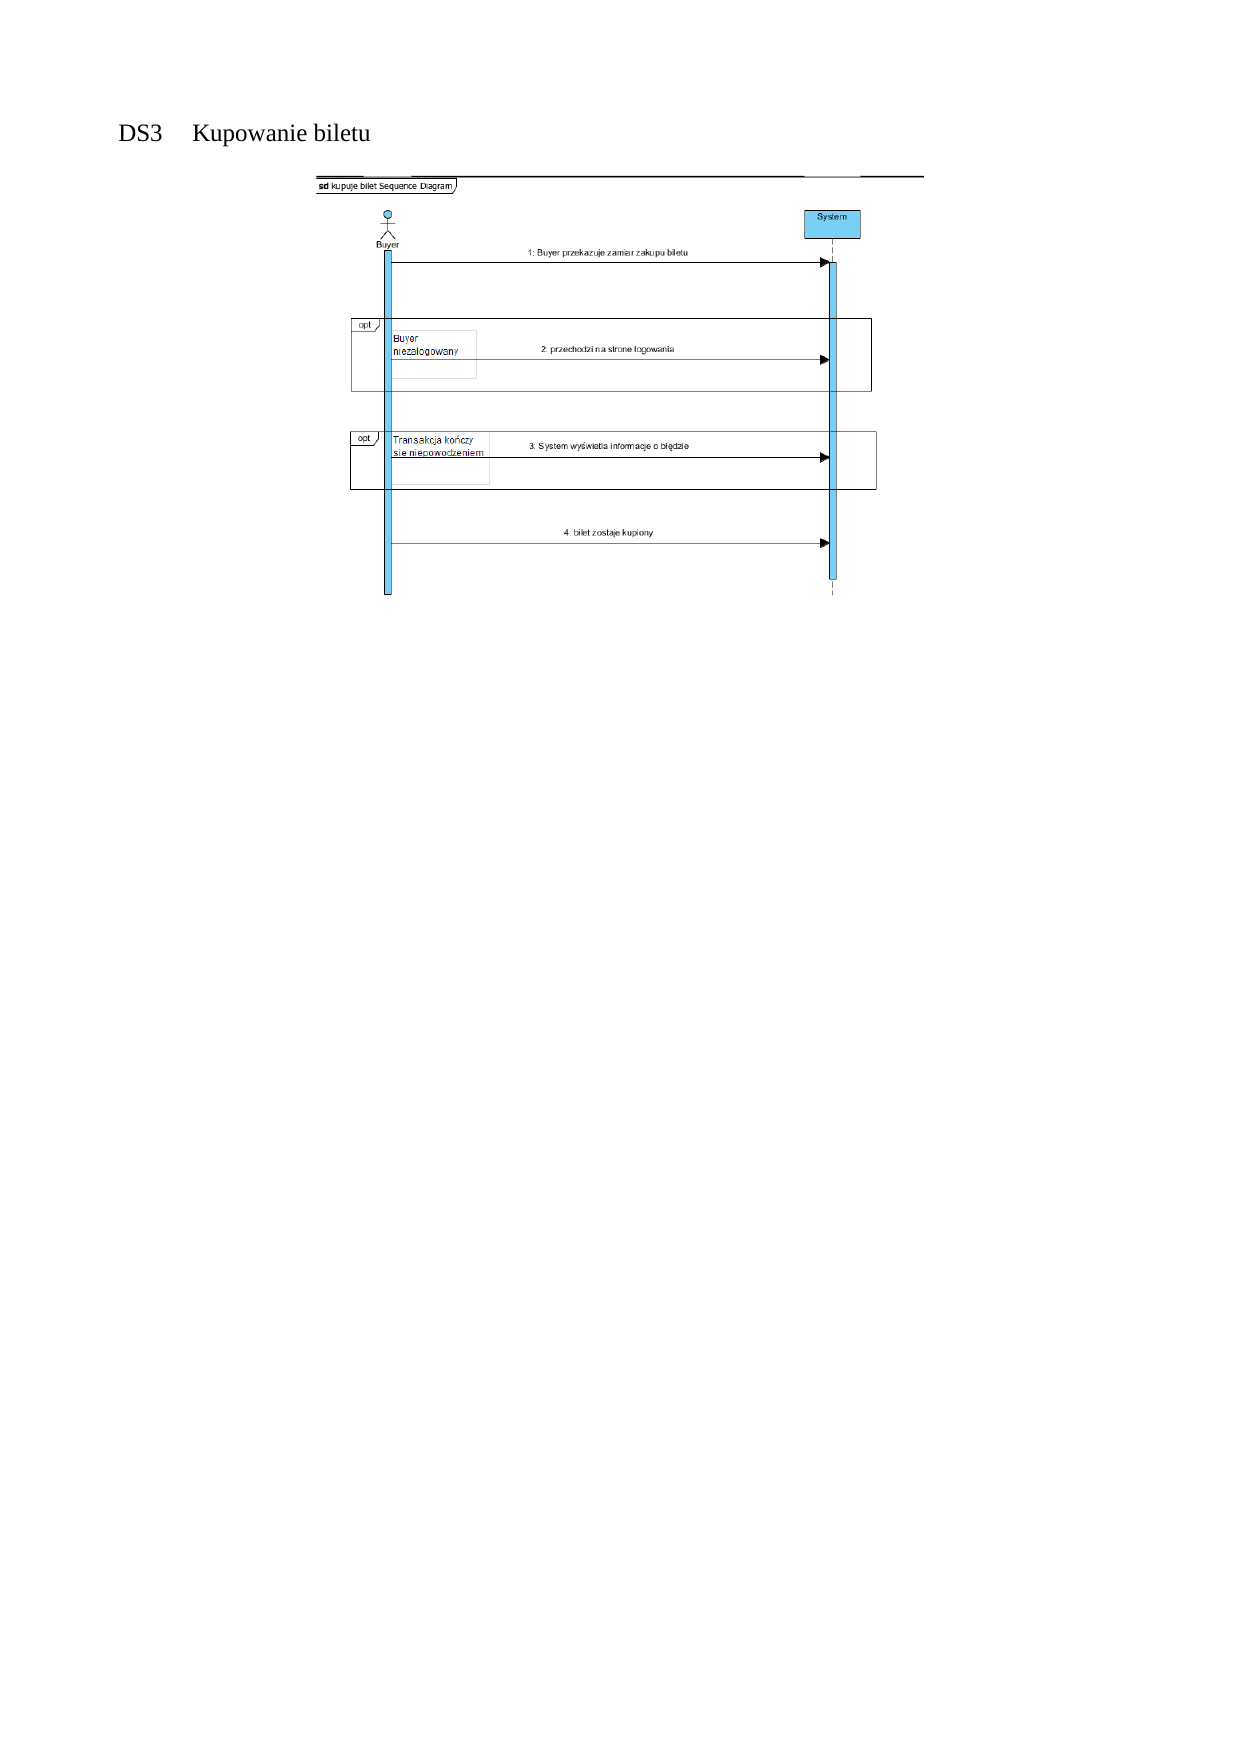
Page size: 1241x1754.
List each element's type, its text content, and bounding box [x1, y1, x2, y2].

text DS3 Kupowanie biletu [118, 118, 1122, 147]
picture [316, 175, 924, 632]
